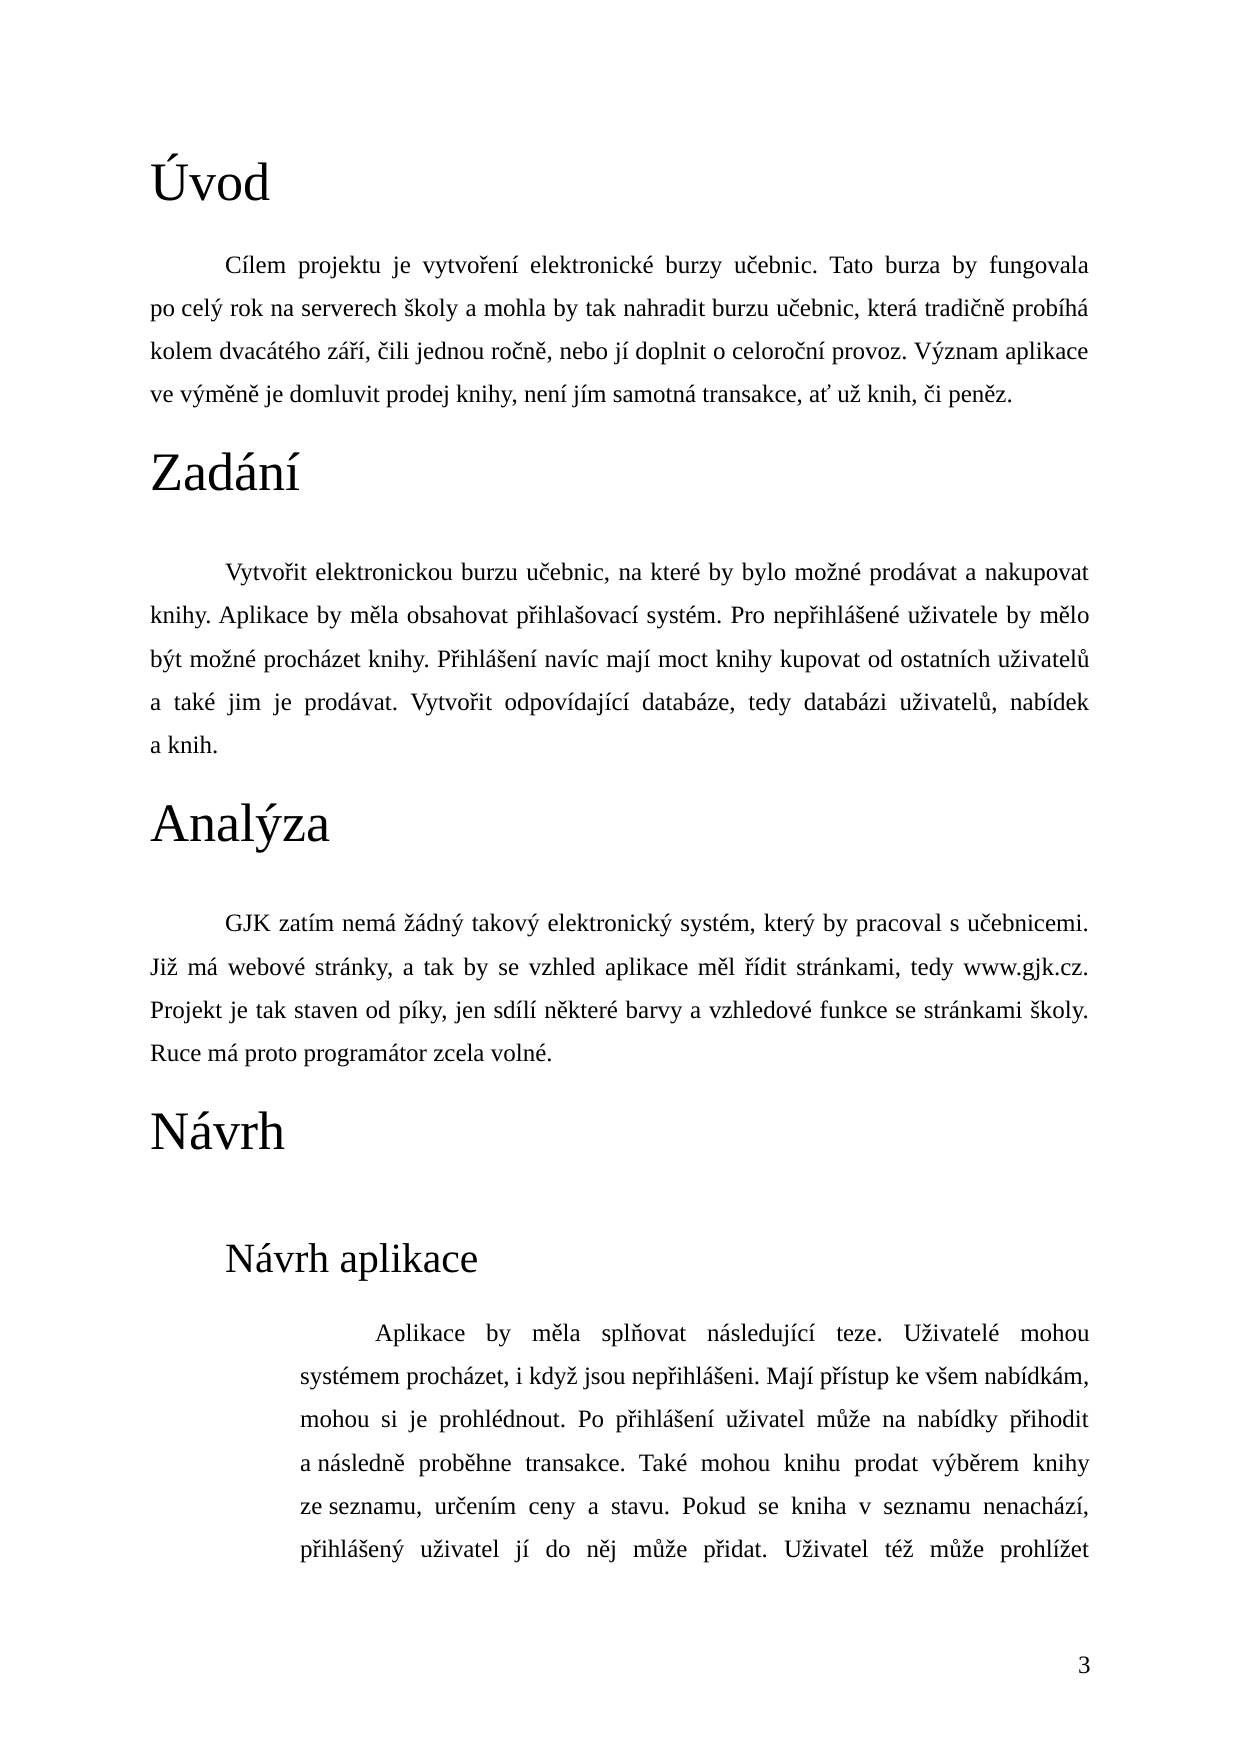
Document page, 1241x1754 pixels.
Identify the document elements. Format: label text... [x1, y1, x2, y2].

subtitle Návrh aplikace [150, 1234, 1090, 1282]
text Vytvořit elektronickou burzu učebnic, na které by bylo možné prodávat a nakupovat knihy. Aplikace by měla obsahovat přihlašovací systém. Pro nepřihlášené uživatele by mělo být možné procházet knihy. Přihlášení navíc mají moct knihy kupovat od ostatních uživatelů a také jim je prodávat. Vytvořit odpovídající databáze, tedy databázi uživatelů, nabídek a knih. [150, 557, 1090, 759]
text Aplikace by měla splňovat následující teze. Uživatelé mohou systémem procházet, i když jsou nepřihlášeni. Mají přístup ke všem nabídkám, mohou si je prohlédnout. Po přihlášení uživatel může na nabídky přihodit a následně proběhne transakce. Také mohou knihu prodat výběrem knihy ze seznamu, určením ceny a stavu. Pokud se kniha v seznamu nenachází, přihlášený uživatel jí do něj může přidat. Uživatel též může prohlížet [300, 1318, 1090, 1563]
text Cílem projektu je vytvoření elektronické burzy učebnic. Tato burza by fungovala po celý rok na serverech školy a mohla by tak nahradit burzu učebnic, která tradičně probíhá kolem dvacátého září, čili jednou ročně, nebo jí doplnit o celoroční provoz. Význam aplikace ve výměně je domluvit prodej knihy, není jím samotná transakce, ať už knih, či peněz. [150, 250, 1090, 408]
title Návrh [150, 1099, 1090, 1161]
title Analýza [150, 791, 1090, 853]
title Úvod [150, 150, 1090, 212]
title Zadání [150, 440, 1090, 502]
text GJK zatím nemá žádný takový elektronický systém, který by pracoval s učebnicemi. Již má webové stránky, a tak by se vzhled aplikace měl řídit stránkami, tedy www.gjk.cz. Projekt je tak staven od píky, jen sdílí některé barvy a vzhledové funkce se stránkami školy. Ruce má proto programátor zcela volné. [150, 908, 1090, 1067]
